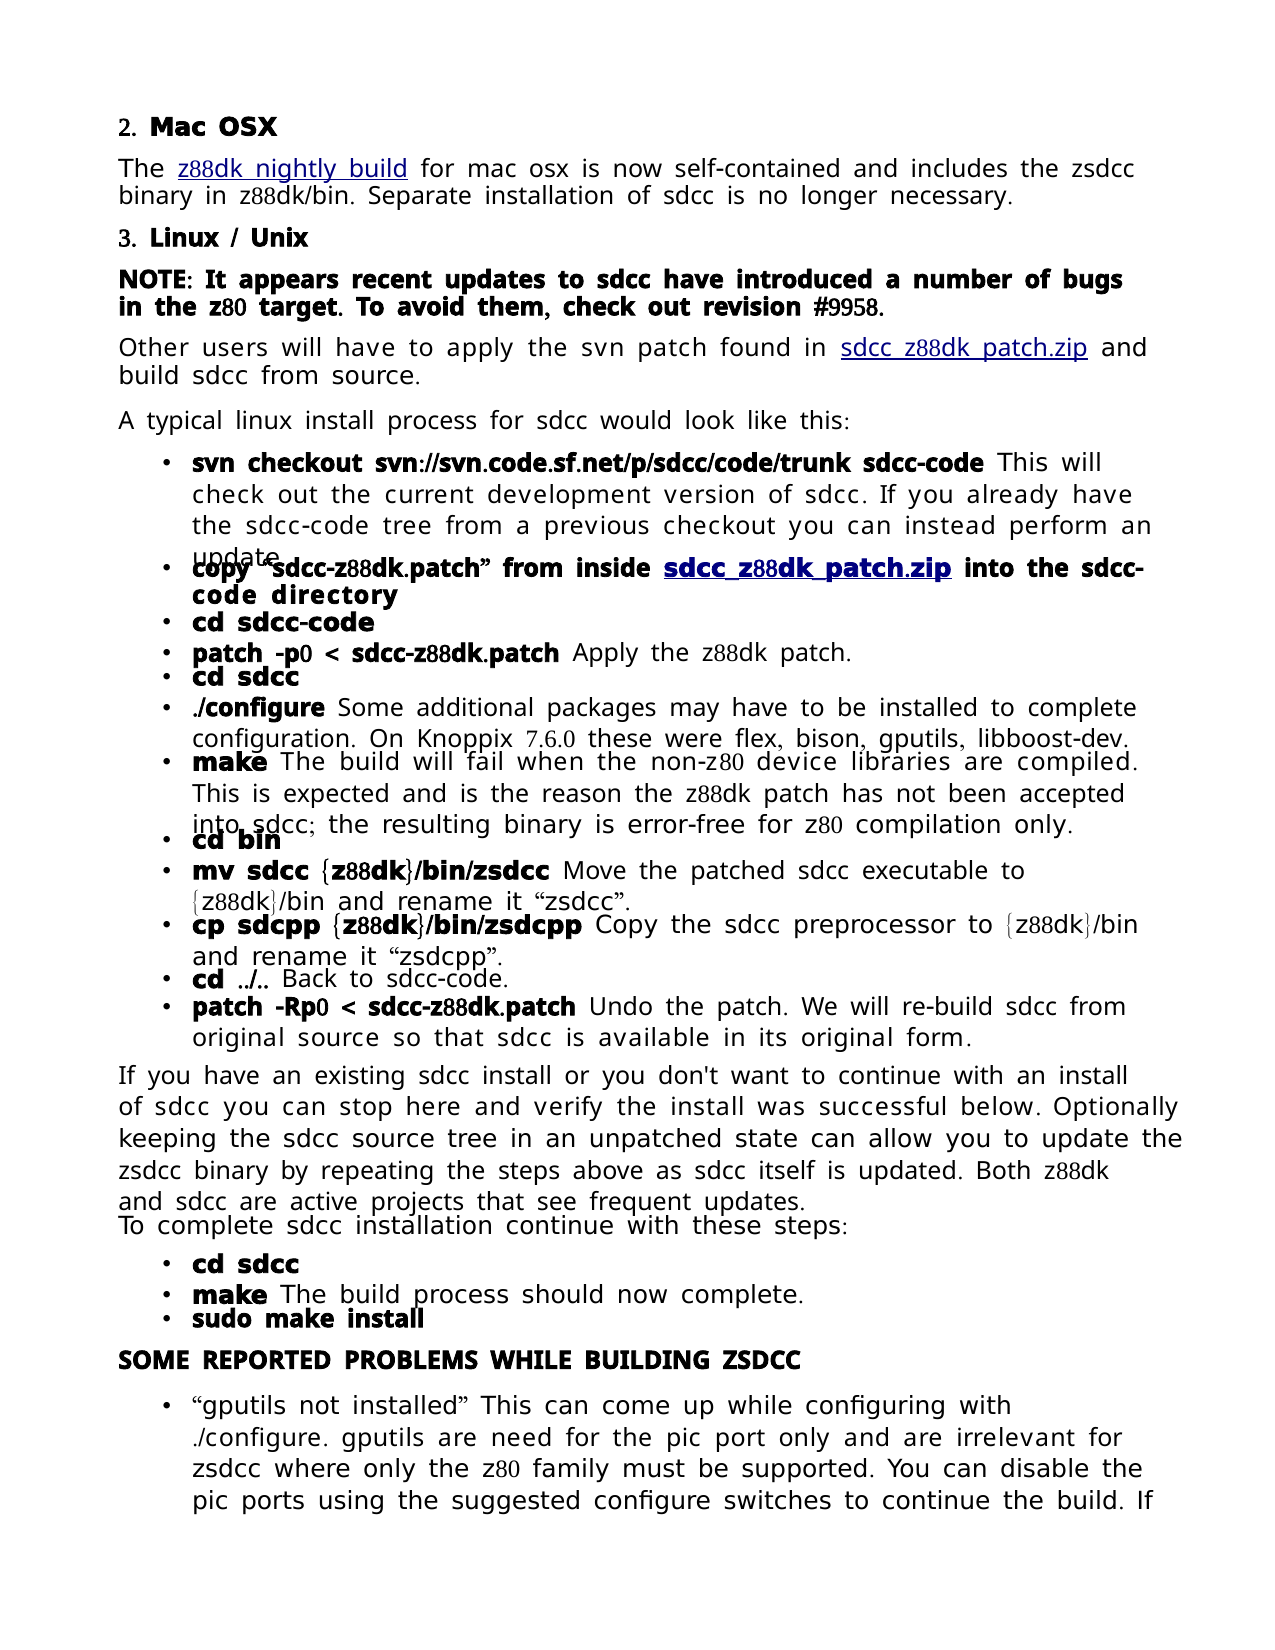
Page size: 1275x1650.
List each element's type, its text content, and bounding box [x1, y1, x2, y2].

text A typical linux install process for sdcc would look like this: [118, 408, 1157, 431]
text To complete sdcc installation continue with these steps: [118, 1213, 1157, 1236]
list patch -Rp0 < sdcc-z88dk.patch Undo the patch. We will re-build sdcc from original source so that sdcc is available in its original form. [162, 994, 1157, 1044]
list cp sdcpp {z88dk}/bin/zsdcpp Copy the sdcc preprocessor to {z88dk}/bin and rename it “zsdcpp”. [162, 912, 1157, 962]
list make The build process should now complete. [162, 1282, 1157, 1305]
list cd bin [162, 831, 1157, 854]
list make The build will fail when the non-z80 device libraries are compiled. This is expected and is the reason the z88dk patch has not been accepted into sdcc; the resulting binary is error-free for z80 compilation only. [162, 749, 1157, 826]
list sudo make install [162, 1310, 1157, 1332]
list copy “sdcc-z88dk.patch” from inside sdcc_z88dk_patch.zip into the sdcc-code directory [162, 559, 1157, 609]
list cd sdcc-code [162, 613, 1157, 636]
list patch -p0 < sdcc-z88dk.patch Apply the z88dk patch. [162, 641, 1157, 663]
list cd ../.. Back to sdcc-code. [162, 967, 1157, 989]
text The z88dk nightly build for mac osx is now self-contained and includes the zsdcc binary in z88dk/bin. Separate installation of sdcc is no longer necessary. [118, 160, 1157, 210]
text 2. Mac OSX [118, 118, 1157, 141]
list “gputils not installed” This can come up while configuring with ./configure. gputils are need for the pic port only and are irrelevant for zsdcc where only the z80 family must be supported. You can disable the pic ports using the suggested configure switches to continue the build. If you plan to build sdcc itself and want to have pic support you should find and install a current version of gputils. [162, 1393, 1157, 1497]
text If you have an existing sdcc install or you don't want to continue with an install of sdcc you can stop here and verify the install was successful below. Optionally keeping the sdcc source tree in an unpatched state can allow you to update the zsdcc binary by repeating the steps above as sdcc itself is updated. Both z88dk and sdcc are active projects that see frequent updates. [118, 1063, 1157, 1194]
text Other users will have to apply the svn patch found in sdcc_z88dk_patch.zip and build sdcc from source. [118, 339, 1157, 389]
text NOTE: It appears recent updates to sdcc have introduced a number of bugs in the z80 target. To avoid them, check out revision #9958. [118, 271, 1157, 321]
list ./configure Some additional packages may have to be installed to complete configuration. On Knoppix 7.6.0 these were flex, bison, gputils, libboost-dev. [162, 695, 1157, 745]
list cd sdcc [162, 1255, 1157, 1278]
list mv sdcc {z88dk}/bin/zsdcc Move the patched sdcc executable to {z88dk}/bin and rename it “zsdcc”. [162, 858, 1157, 908]
text 3. Linux / Unix [118, 229, 1157, 252]
list cd sdcc [162, 668, 1157, 691]
list svn checkout svn://svn.code.sf.net/p/sdcc/code/trunk sdcc-code This will check out the current development version of sdcc. If you already have the sdcc-code tree from a previous checkout you can instead perform an update. [162, 450, 1157, 554]
text SOME REPORTED PROBLEMS WHILE BUILDING ZSDCC [118, 1351, 1157, 1374]
